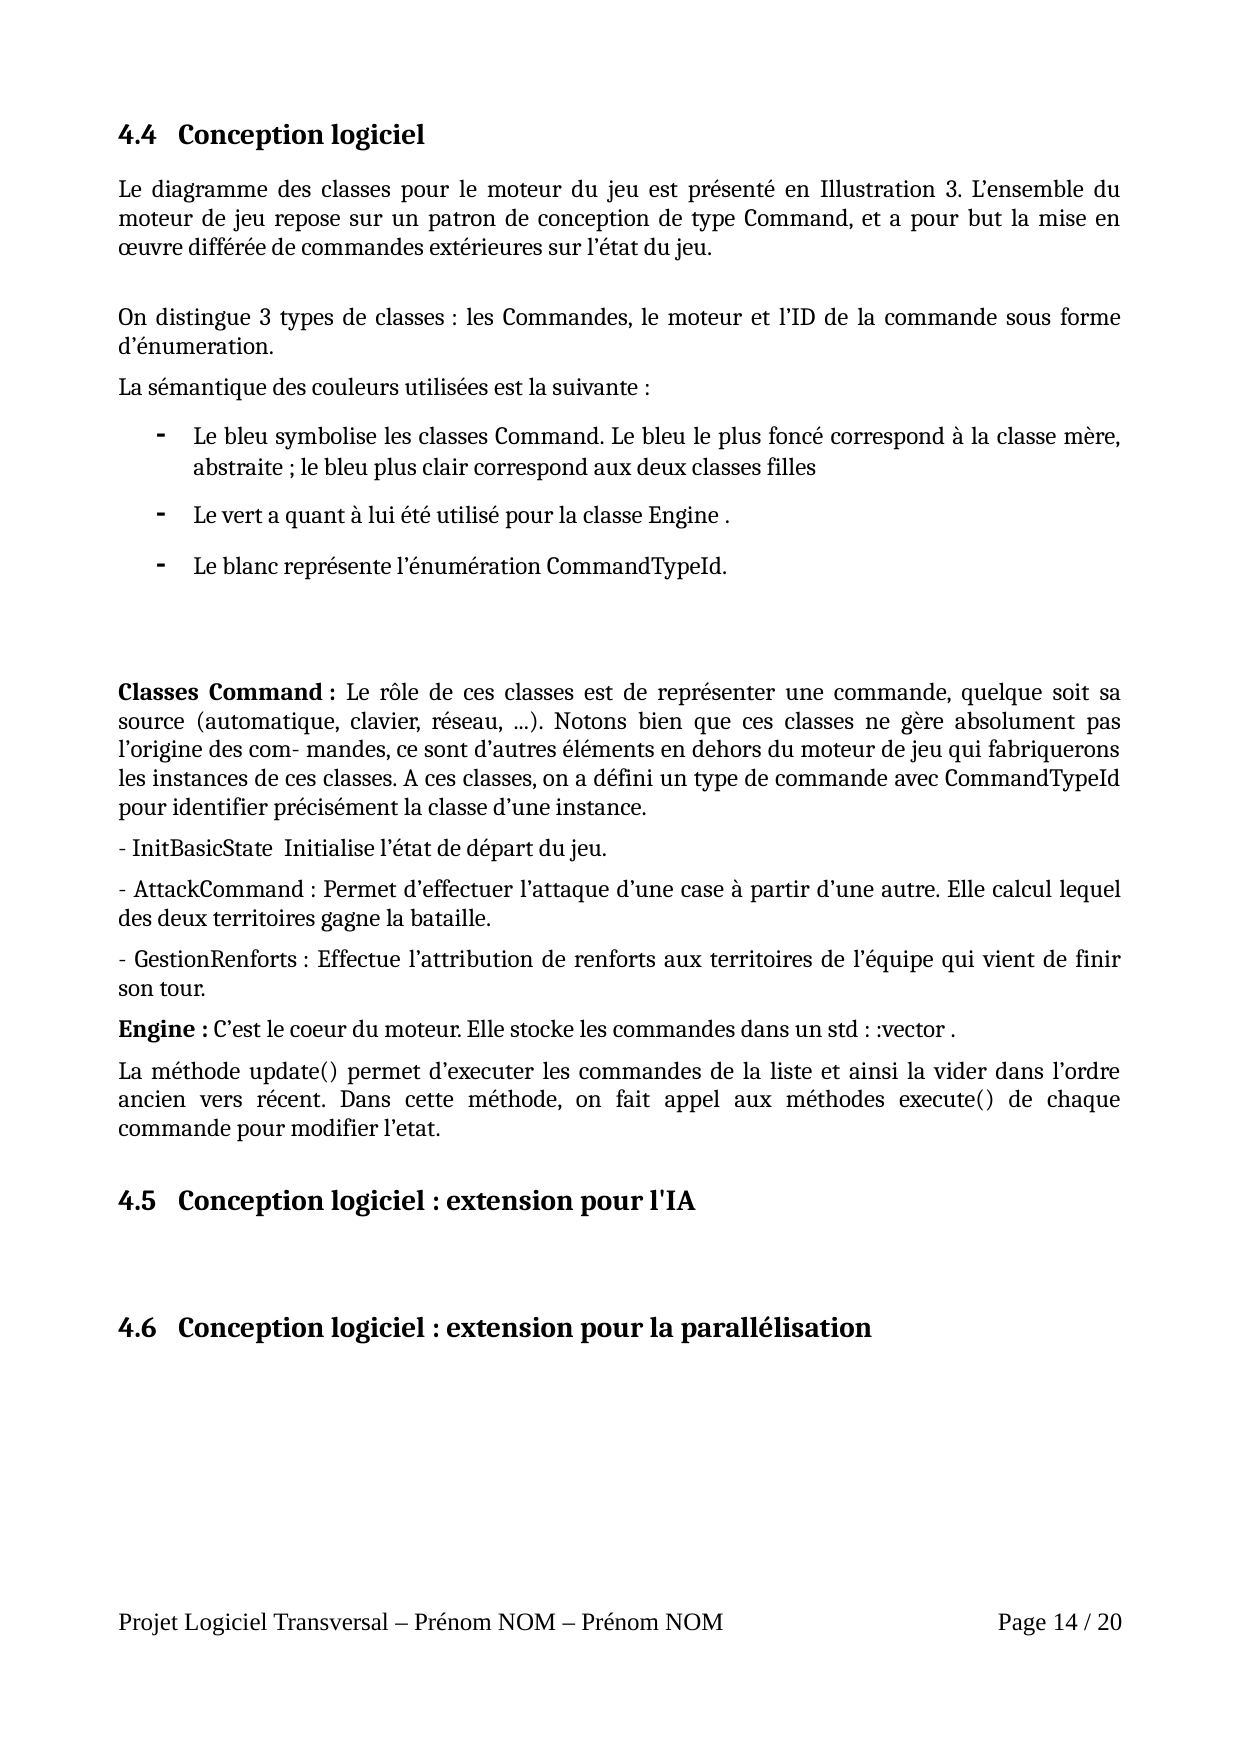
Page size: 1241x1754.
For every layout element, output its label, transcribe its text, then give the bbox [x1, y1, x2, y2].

list Le vert a quant à lui été utilisé pour la classe Engine . [156, 494, 1122, 532]
subtitle Conception logiciel : extension pour l'IA [118, 1184, 1122, 1218]
list Le blanc représente l’énumération CommandTypeId. [156, 544, 1122, 583]
text - AttackCommand : Permet d’effectuer l’attaque d’une case à partir d’une autre. Elle calcul lequel des deux territoires gagne la bataille. [118, 875, 1122, 933]
text Engine : C’est le coeur du moteur. Elle stocke les commandes dans un std : :vector . [118, 1015, 1122, 1044]
text La sémantique des couleurs utilisées est la suivante : [118, 373, 1122, 402]
text On distingue 3 types de classes : les Commandes, le moteur et l’ID de la commande sous forme d’énumeration. [118, 303, 1122, 360]
text La méthode update() permet d’executer les commandes de la liste et ainsi la vider dans l’ordre ancien vers récent. Dans cette méthode, on fait appel aux méthodes execute() de chaque commande pour modifier l’etat. [118, 1057, 1122, 1143]
text - InitBasicState Initialise l’état de départ du jeu. [118, 834, 1122, 863]
text - GestionRenforts : Effectue l’attribution de renforts aux territoires de l’équipe qui vient de finir son tour. [118, 945, 1122, 1003]
list Le bleu symbolise les classes Command. Le bleu le plus foncé correspond à la classe mère, abstraite ; le bleu plus clair correspond aux deux classes filles [156, 414, 1122, 481]
text Le diagramme des classes pour le moteur du jeu est présenté en Illustration 3. L’ensemble du moteur de jeu repose sur un patron de conception de type Command, et a pour but la mise en œuvre différée de commandes extérieures sur l’état du jeu. [118, 175, 1122, 262]
subtitle Conception logiciel : extension pour la parallélisation [118, 1311, 1122, 1345]
text Classes Command : Le rôle de ces classes est de représenter une commande, quelque soit sa source (automatique, clavier, réseau, ...). Notons bien que ces classes ne gère absolument pas l’origine des com- mandes, ce sont d’autres éléments en dehors du moteur de jeu qui fabriquerons les instances de ces classes. A ces classes, on a défini un type de commande avec CommandTypeId pour identifier précisément la classe d’une instance. [118, 678, 1122, 822]
subtitle Conception logiciel [118, 118, 1122, 152]
